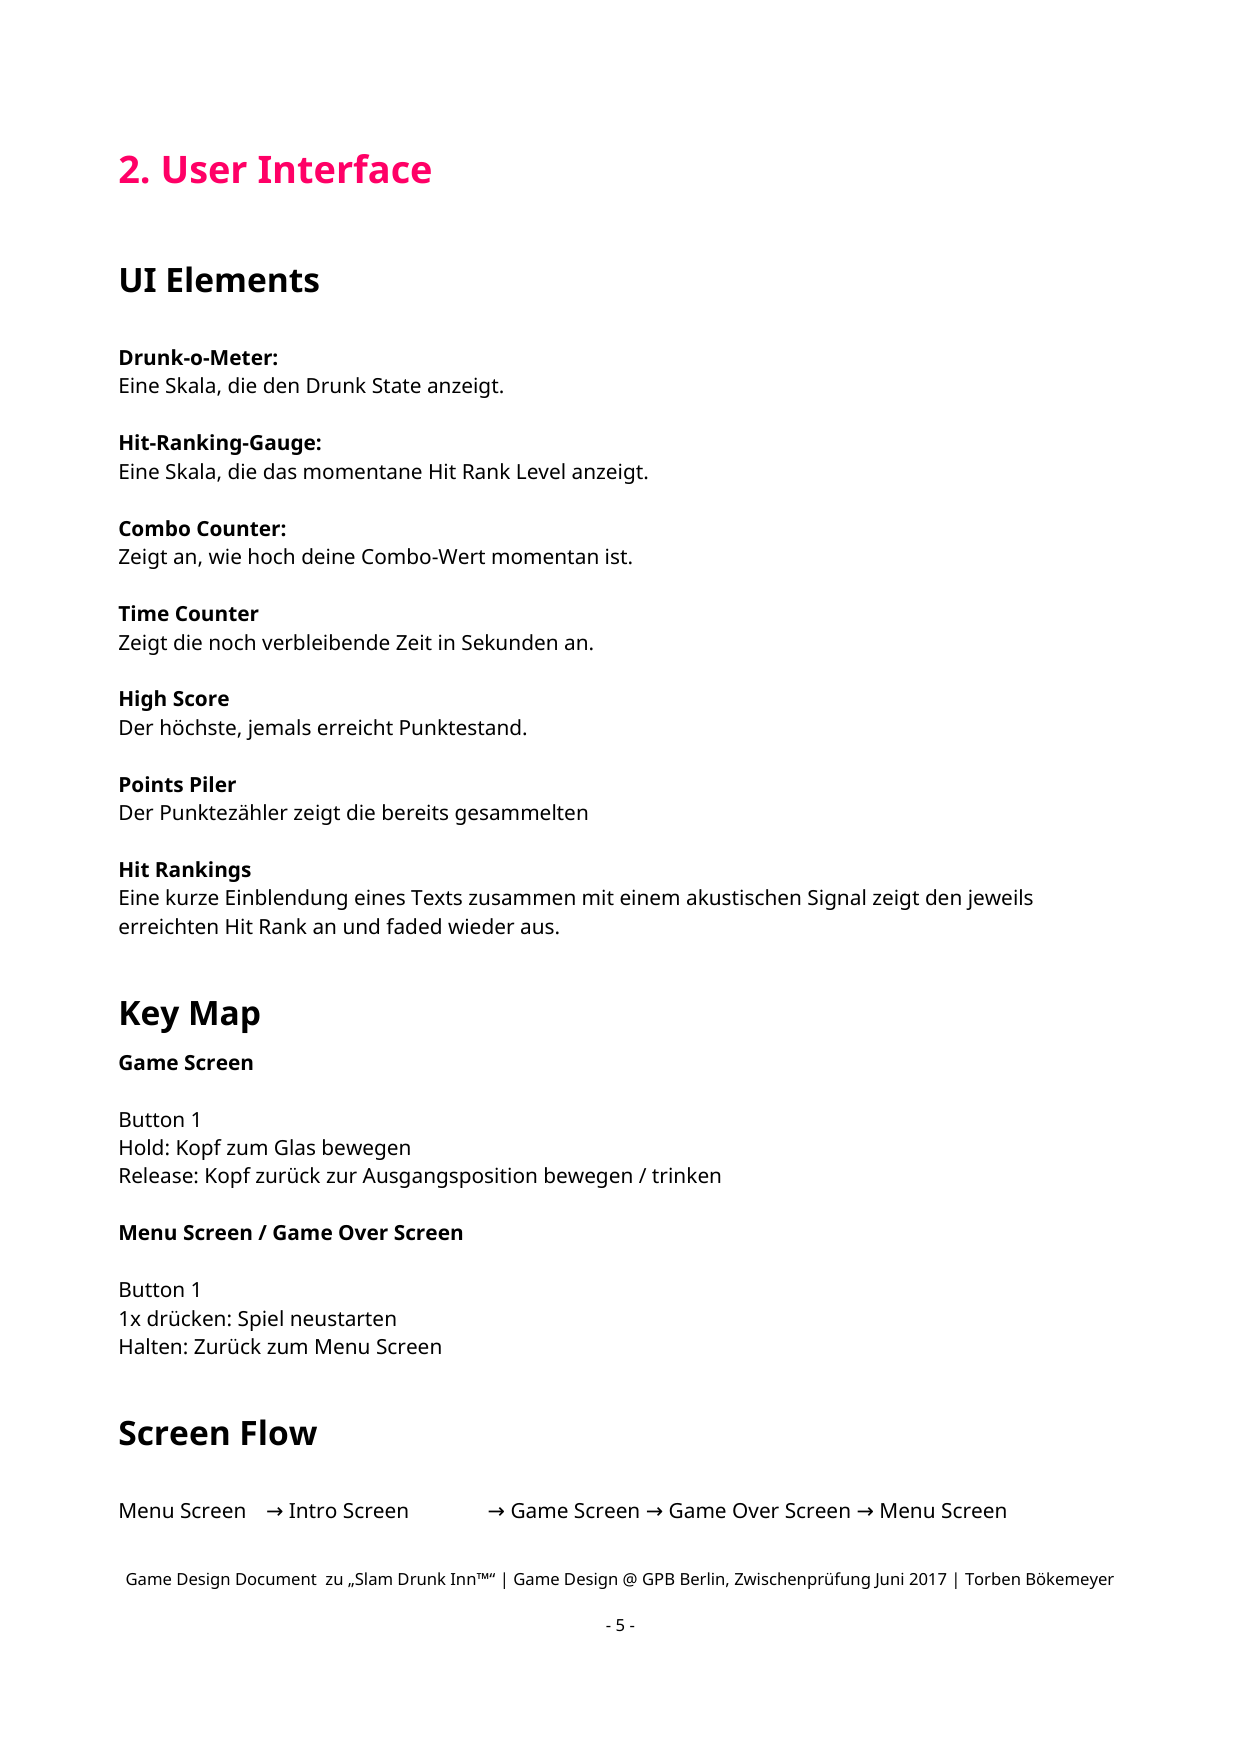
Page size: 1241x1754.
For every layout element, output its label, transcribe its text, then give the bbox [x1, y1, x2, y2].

text Button 1 [118, 1105, 1122, 1133]
text Eine kurze Einblendung eines Texts zusammen mit einem akustischen Signal zeigt den jeweils erreichten Hit Rank an und faded wieder aus. [118, 883, 1122, 940]
text Halten: Zurück zum Menu Screen [118, 1332, 1122, 1361]
text Combo Counter: [118, 514, 1122, 542]
subtitle UI Elements [118, 257, 1122, 302]
text Eine Skala, die das momentane Hit Rank Level anzeigt. [118, 457, 1122, 485]
text Points Piler [118, 770, 1122, 798]
text Hit-Ranking-Gauge: [118, 428, 1122, 457]
text Drunk-o-Meter: [118, 343, 1122, 372]
text Zeigt die noch verbleibende Zeit in Sekunden an. [118, 628, 1122, 656]
text Time Counter [118, 599, 1122, 628]
text 1x drücken: Spiel neustarten [118, 1304, 1122, 1332]
subtitle 2. User Interface [118, 143, 1122, 195]
subtitle Screen Flow [118, 1410, 1122, 1456]
text Hold: Kopf zum Glas bewegen [118, 1133, 1122, 1162]
subtitle Key Map [118, 990, 1122, 1035]
text Zeigt an, wie hoch deine Combo-Wert momentan ist. [118, 542, 1122, 571]
text Der höchste, jemals erreicht Punktestand. [118, 713, 1122, 741]
text Hit Rankings [118, 855, 1122, 883]
text Button 1 [118, 1275, 1122, 1304]
text Menu Screen / Game Over Screen [118, 1218, 1122, 1247]
text Eine Skala, die den Drunk State anzeigt. [118, 372, 1122, 400]
text High Score [118, 684, 1122, 713]
text Game Screen [118, 1048, 1122, 1076]
text Menu Screen → Intro Screen → Game Screen → Game Over Screen → Menu Screen [118, 1497, 1122, 1525]
text Release: Kopf zurück zur Ausgangsposition bewegen / trinken [118, 1162, 1122, 1190]
text Der Punktezähler zeigt die bereits gesammelten [118, 798, 1122, 827]
